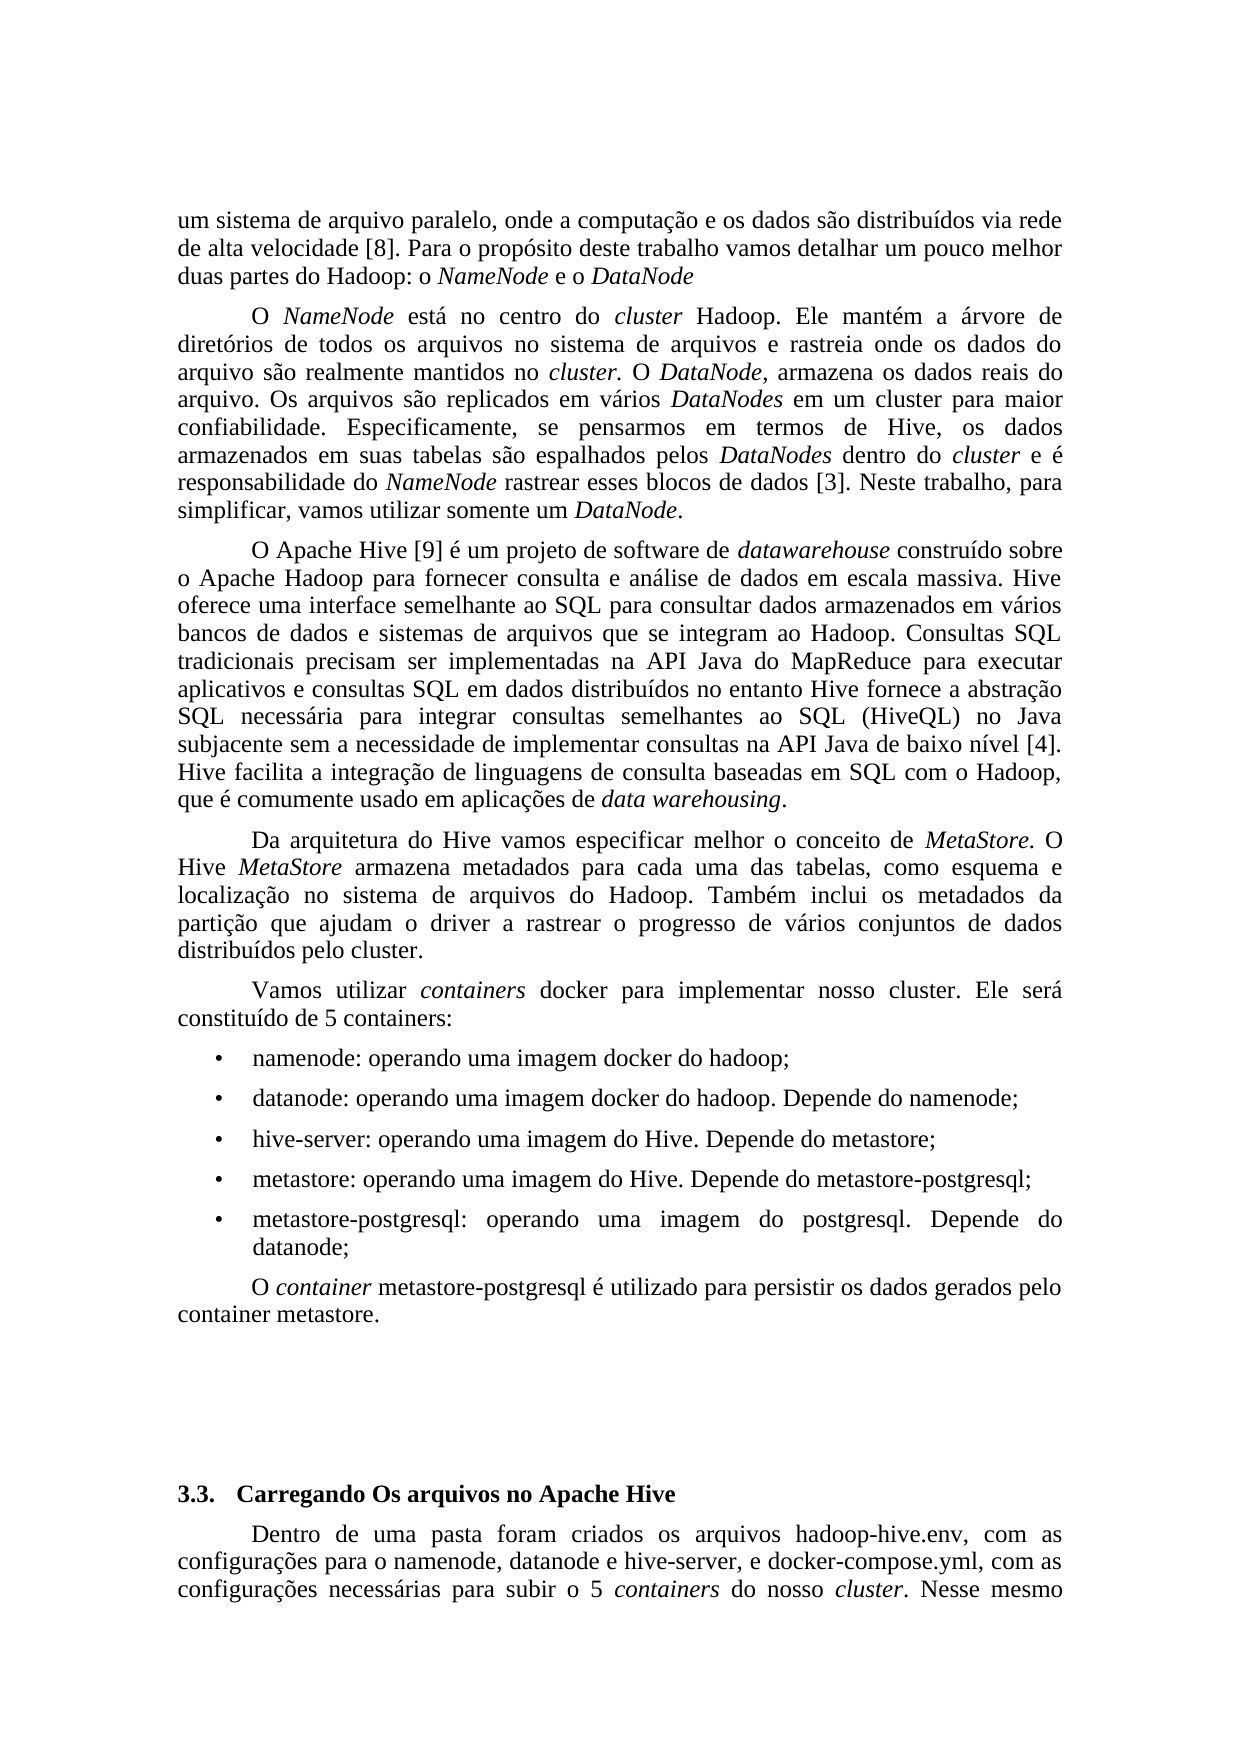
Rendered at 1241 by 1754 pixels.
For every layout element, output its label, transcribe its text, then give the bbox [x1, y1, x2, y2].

list hive-server: operando uma imagem do Hive. Depende do metastore; [215, 1125, 1063, 1152]
title Carregando Os arquivos no Apache Hive [177, 1480, 1063, 1507]
text O Apache Hive [9] é um projeto de software de datawarehouse construído sobre o Apache Hadoop para fornecer consulta e análise de dados em escala massiva. Hive oferece uma interface semelhante ao SQL para consultar dados armazenados em vários bancos de dados e sistemas de arquivos que se integram ao Hadoop. Consultas SQL tradicionais precisam ser implementadas na API Java do MapReduce para executar aplicativos e consultas SQL em dados distribuídos no entanto Hive fornece a abstração SQL necessária para integrar consultas semelhantes ao SQL (HiveQL) no Java subjacente sem a necessidade de implementar consultas na API Java de baixo nível [4]. Hive facilita a integração de linguagens de consulta baseadas em SQL com o Hadoop, que é comumente usado em aplicações de data warehousing. [177, 536, 1063, 813]
list metastore: operando uma imagem do Hive. Depende do metastore-postgresql; [215, 1165, 1063, 1192]
text Dentro de uma pasta foram criados os arquivos hadoop-hive.env, com as configurações para o namenode, datanode e hive-server, e docker-compose.yml, com as configurações necessárias para subir o 5 containers do nosso cluster. Nesse mesmo [177, 1520, 1063, 1603]
list metastore-postgresql: operando uma imagem do postgresql. Depende do datanode; [215, 1205, 1063, 1260]
text Vamos utilizar containers docker para implementar nosso cluster. Ele será constituído de 5 containers: [177, 977, 1063, 1032]
list namenode: operando uma imagem docker do hadoop; [215, 1044, 1063, 1072]
text O NameNode está no centro do cluster Hadoop. Ele mantém a árvore de diretórios de todos os arquivos no sistema de arquivos e rastreia onde os dados do arquivo são realmente mantidos no cluster. O DataNode, armazena os dados reais do arquivo. Os arquivos são replicados em vários DataNodes em um cluster para maior confiabilidade. Especificamente, se pensarmos em termos de Hive, os dados armazenados em suas tabelas são espalhados pelos DataNodes dentro do cluster e é responsabilidade do NameNode rastrear esses blocos de dados [3]. Neste trabalho, para simplificar, vamos utilizar somente um DataNode. [177, 302, 1063, 524]
text um sistema de arquivo paralelo, onde a computação e os dados são distribuídos via rede de alta velocidade [8]. Para o propósito deste trabalho vamos detalhar um pouco melhor duas partes do Hadoop: o NameNode e o DataNode [177, 207, 1063, 290]
text Da arquitetura do Hive vamos especificar melhor o conceito de MetaStore. O Hive MetaStore armazena metadados para cada uma das tabelas, como esquema e localização no sistema de arquivos do Hadoop. Também inclui os metadados da partição que ajudam o driver a rastrear o progresso de vários conjuntos de dados distribuídos pelo cluster. [177, 826, 1063, 964]
list datanode: operando uma imagem docker do hadoop. Depende do namenode; [215, 1084, 1063, 1112]
text O container metastore-postgresql é utilizado para persistir os dados gerados pelo container metastore. [177, 1273, 1063, 1328]
